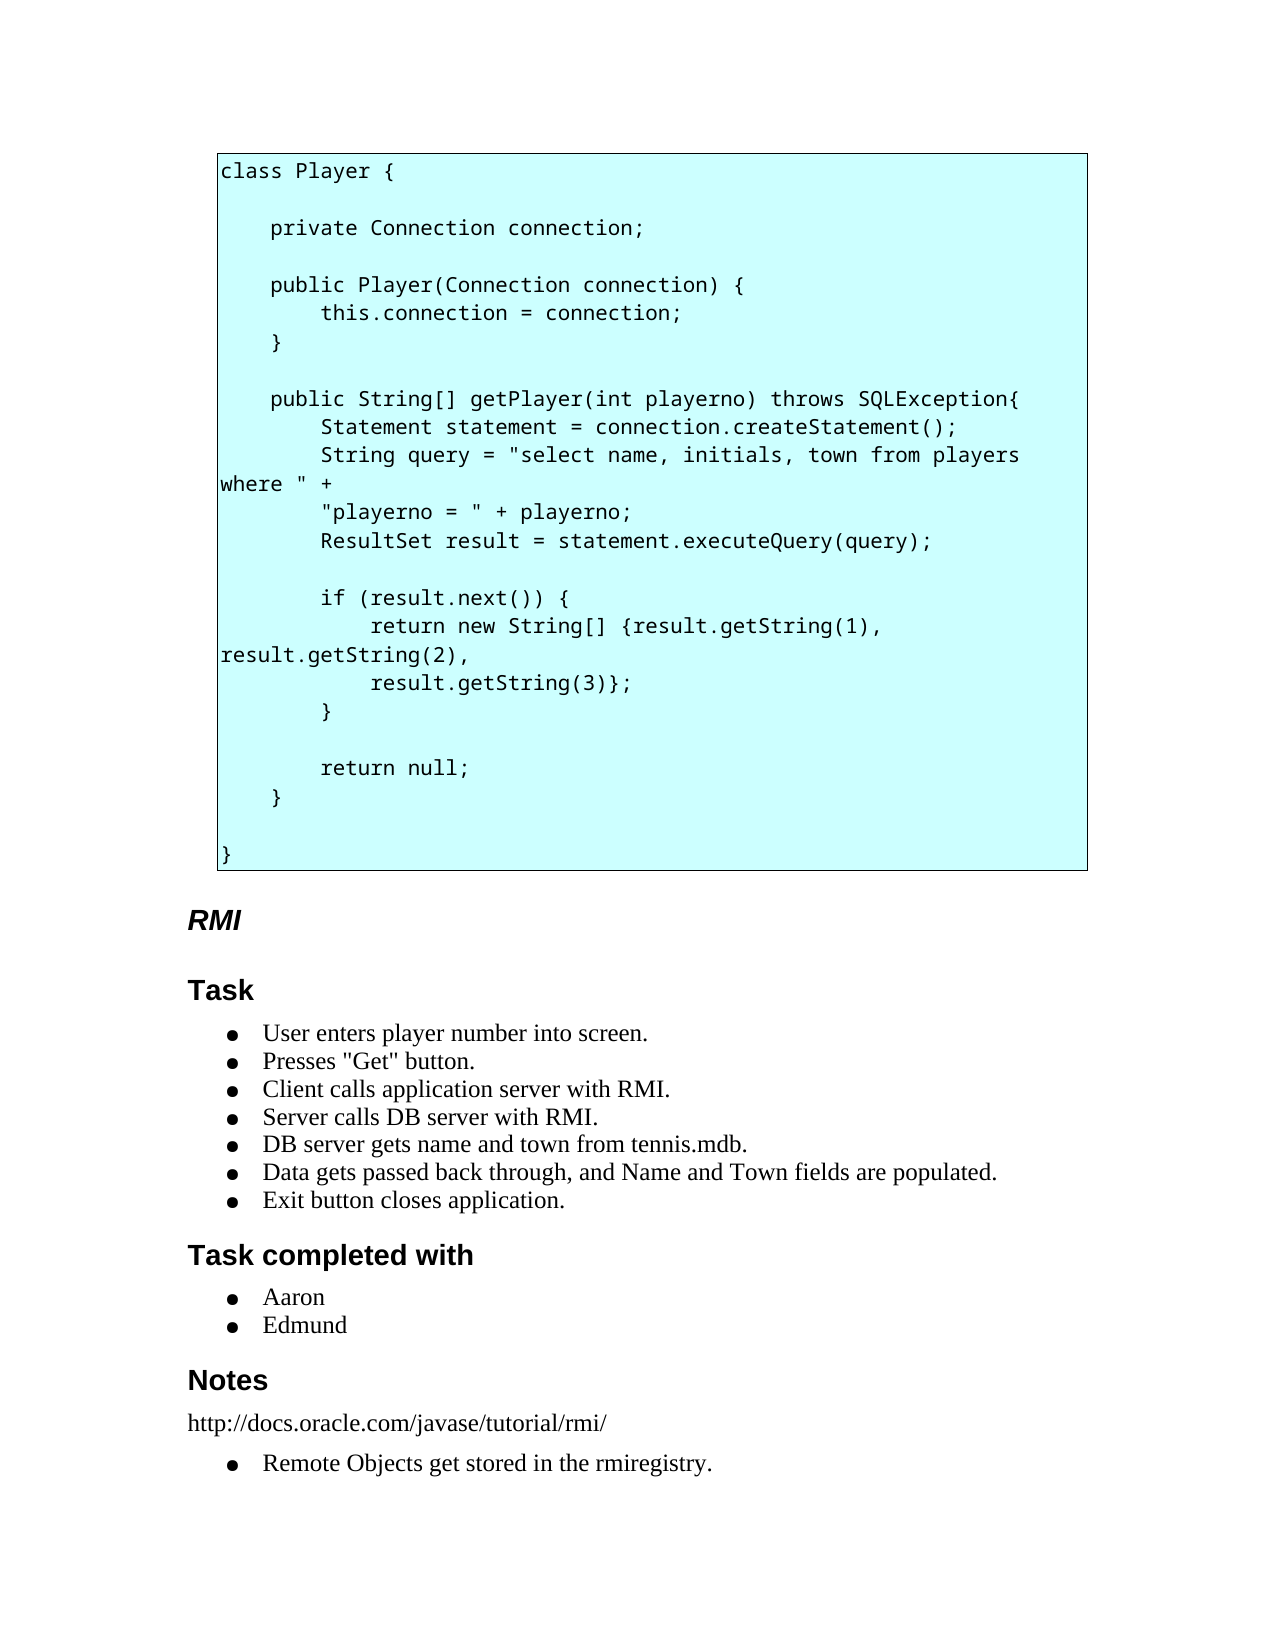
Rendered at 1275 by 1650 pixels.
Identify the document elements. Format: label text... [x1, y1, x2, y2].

list Edmund [225, 1311, 1087, 1339]
list Presses "Get" button. [225, 1047, 1087, 1075]
list Exit button closes application. [225, 1186, 1087, 1213]
subtitle Notes [187, 1364, 1087, 1397]
list Remote Objects get stored in the rmiregistry. [225, 1449, 1087, 1477]
subtitle Task completed with [187, 1238, 1087, 1271]
list DB server gets name and town from tennis.mdb. [225, 1130, 1087, 1158]
list Aaron [225, 1283, 1087, 1311]
text http://docs.oracle.com/javase/tutorial/rmi/ [187, 1409, 1087, 1437]
text class Player { private Connection connection; public Player(Connection connection) { this.connection = connection; } public String[] getPlayer(int playerno) throws SQLException{ Statement statement = connection.createStatement(); String query = "select name, initials, town from players where " + "playerno = " + playerno; ResultSet result = statement.executeQuery(query); if (result.next()) { return new String[] {result.getString(1), result.getString(2), result.getString(3)}; } return null; } } [218, 154, 1087, 870]
subtitle Task [187, 974, 1087, 1007]
list Client calls application server with RMI. [225, 1075, 1087, 1103]
list User enters player number into screen. [225, 1019, 1087, 1047]
subtitle RMI [187, 904, 1087, 937]
list Data gets passed back through, and Name and Town fields are populated. [225, 1158, 1087, 1186]
list Server calls DB server with RMI. [225, 1103, 1087, 1130]
